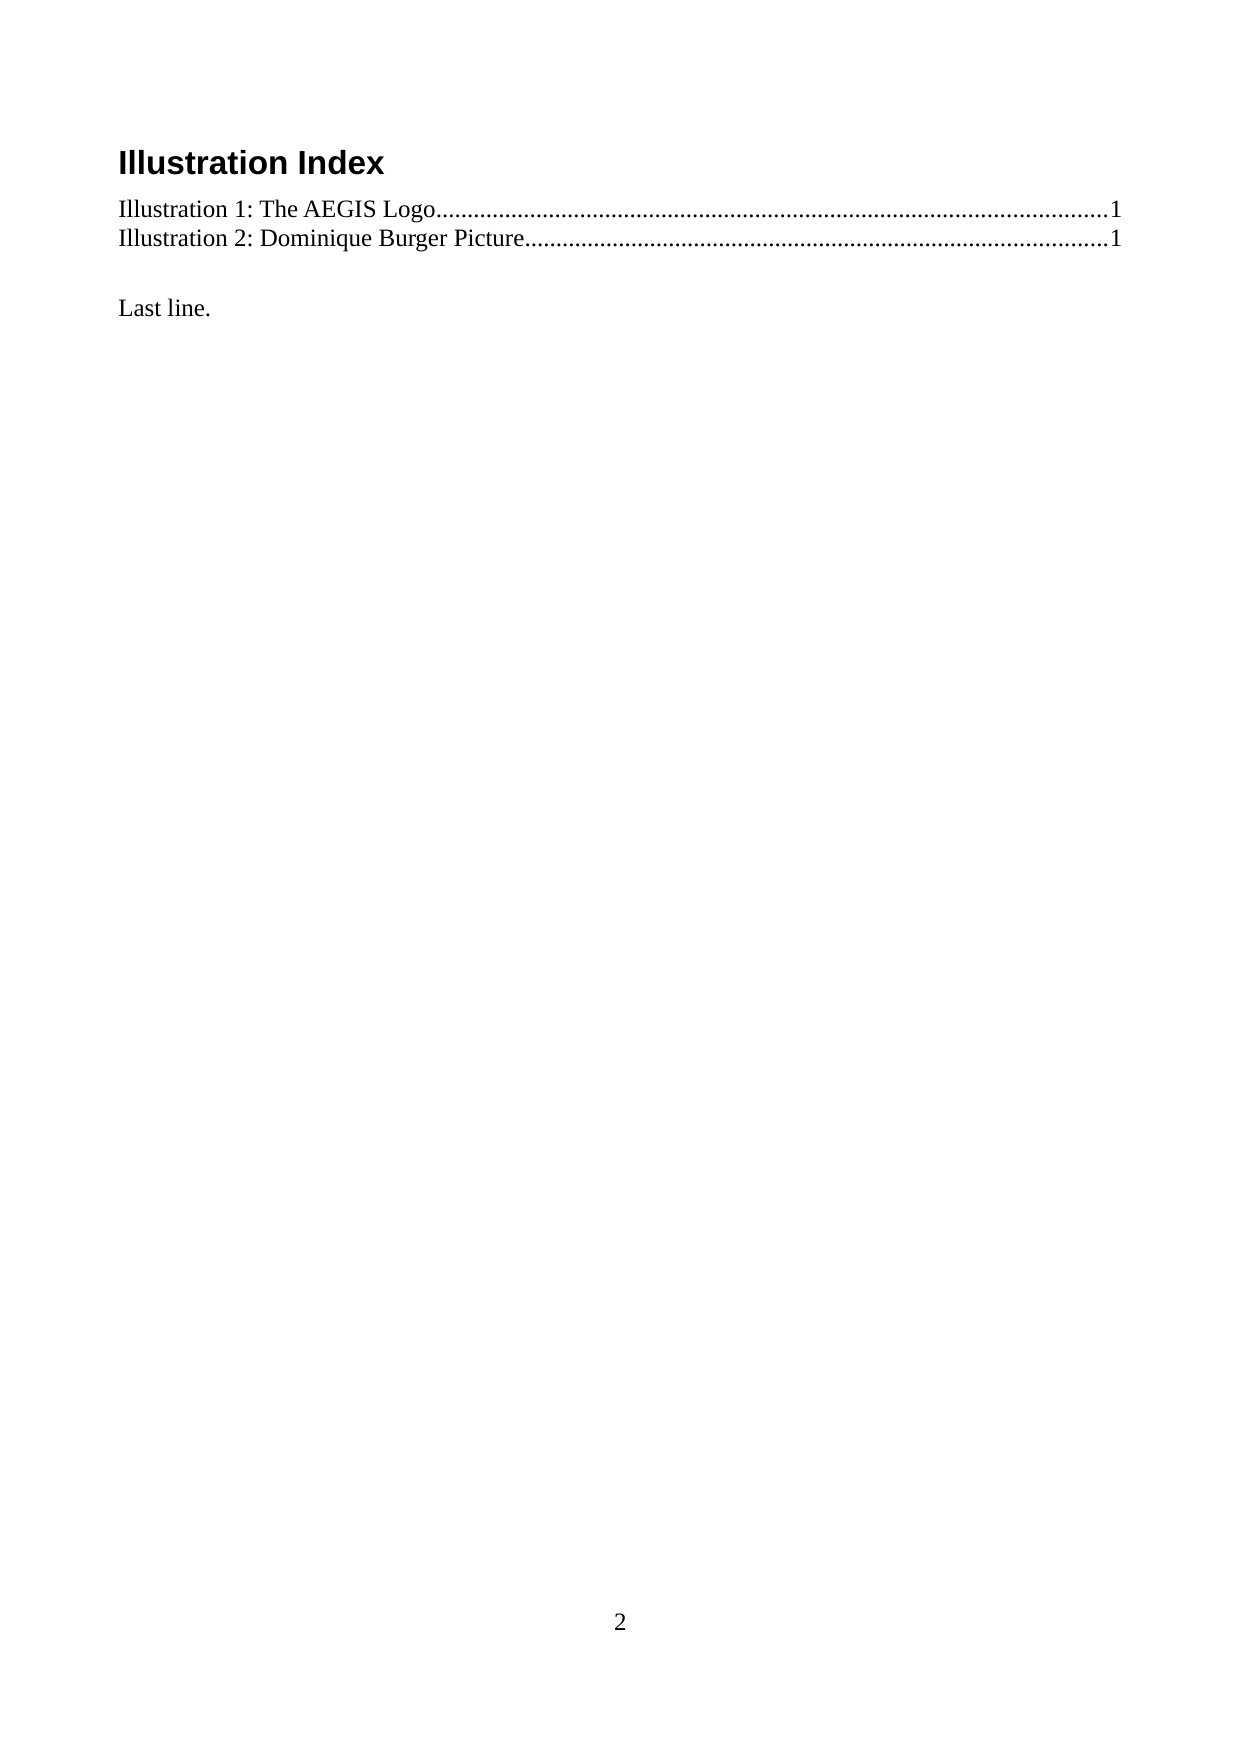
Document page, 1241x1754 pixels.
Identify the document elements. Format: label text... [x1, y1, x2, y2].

text Illustration 1: The AEGIS Logo 1 [118, 194, 1122, 223]
subtitle Illustration Index [118, 143, 1122, 182]
text Illustration 2: Dominique Burger Picture 1 [118, 223, 1122, 252]
text Last line. [118, 293, 1122, 322]
